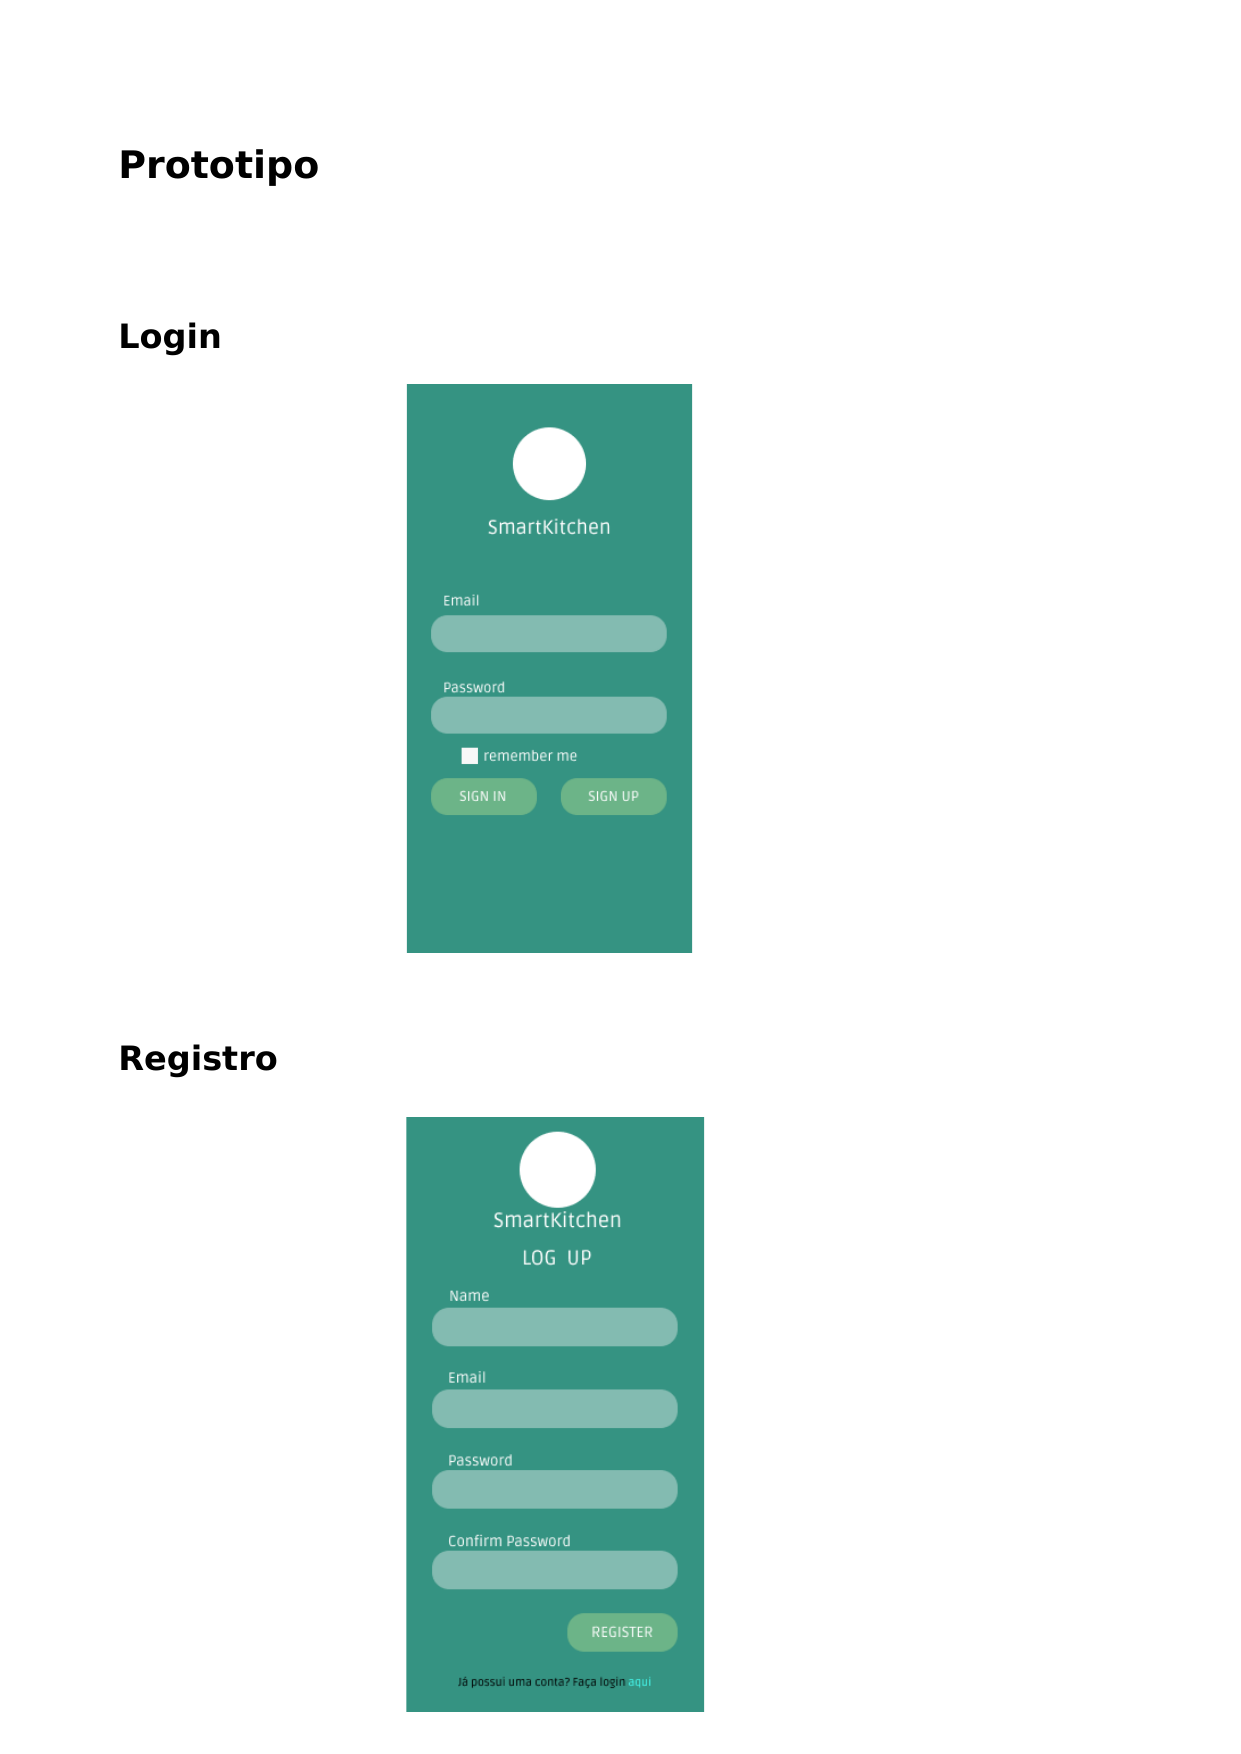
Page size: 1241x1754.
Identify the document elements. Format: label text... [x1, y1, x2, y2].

subtitle Login [118, 317, 1122, 356]
subtitle Prototipo [118, 143, 1122, 187]
picture [406, 1117, 705, 1712]
picture [406, 384, 693, 953]
subtitle Registro [118, 1039, 1122, 1078]
